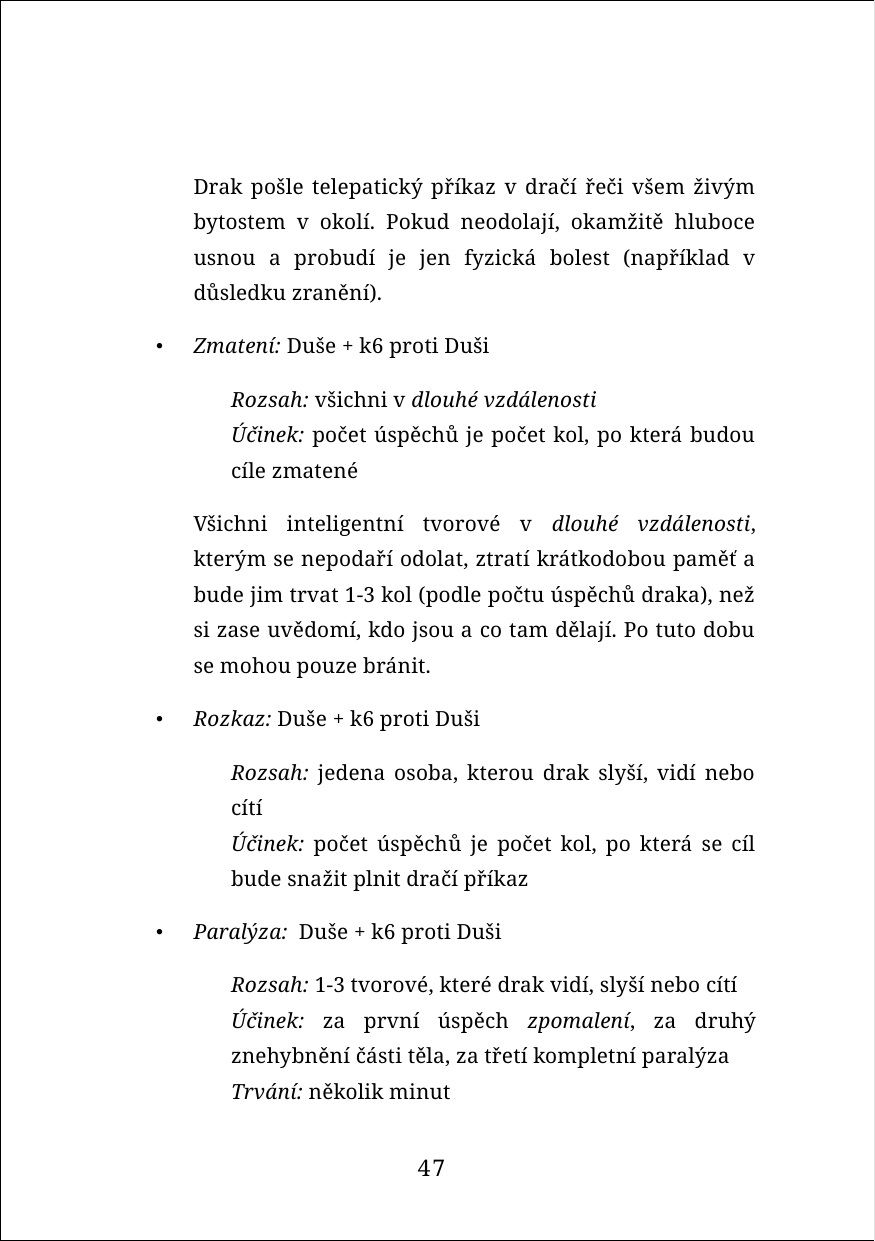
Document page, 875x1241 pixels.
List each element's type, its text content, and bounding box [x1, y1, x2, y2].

list Drak pošle telepatický příkaz v dračí řeči všem živým bytostem v okolí. Pokud neodolají, okamžitě hluboce usnou a probudí je jen fyzická bolest (například v důsledku zranění). [156, 172, 756, 307]
list Rozkaz: Duše + k6 proti Duši [156, 704, 756, 733]
list Rozsah: všichni v dlouhé vzdálenosti Účinek: počet úspěchů je počet kol, po která budou cíle zmatené [193, 385, 756, 484]
list Zmatení: Duše + k6 proti Duši [156, 332, 756, 360]
list Všichni inteligentní tvorové v dlouhé vzdálenosti, kterým se nepodaří odolat, ztratí krátkodobou paměť a bude jim trvat 1-3 kol (podle počtu úspěchů draka), než si zase uvědomí, kdo jsou a co tam dělají. Po tuto dobu se mohou pouze bránit. [156, 509, 756, 679]
list Rozsah: 1-3 tvorové, které drak vidí, slyší nebo cítí Účinek: za první úspěch zpomalení, za druhý znehybnění části těla, za třetí kompletní paralýza Trvání: několik minut [193, 971, 756, 1106]
list Rozsah: jedena osoba, kterou drak slyší, vidí nebo cítí Účinek: počet úspěchů je počet kol, po která se cíl bude snažit plnit dračí příkaz [193, 758, 756, 893]
list Paralýza: Duše + k6 proti Duši [156, 917, 756, 946]
